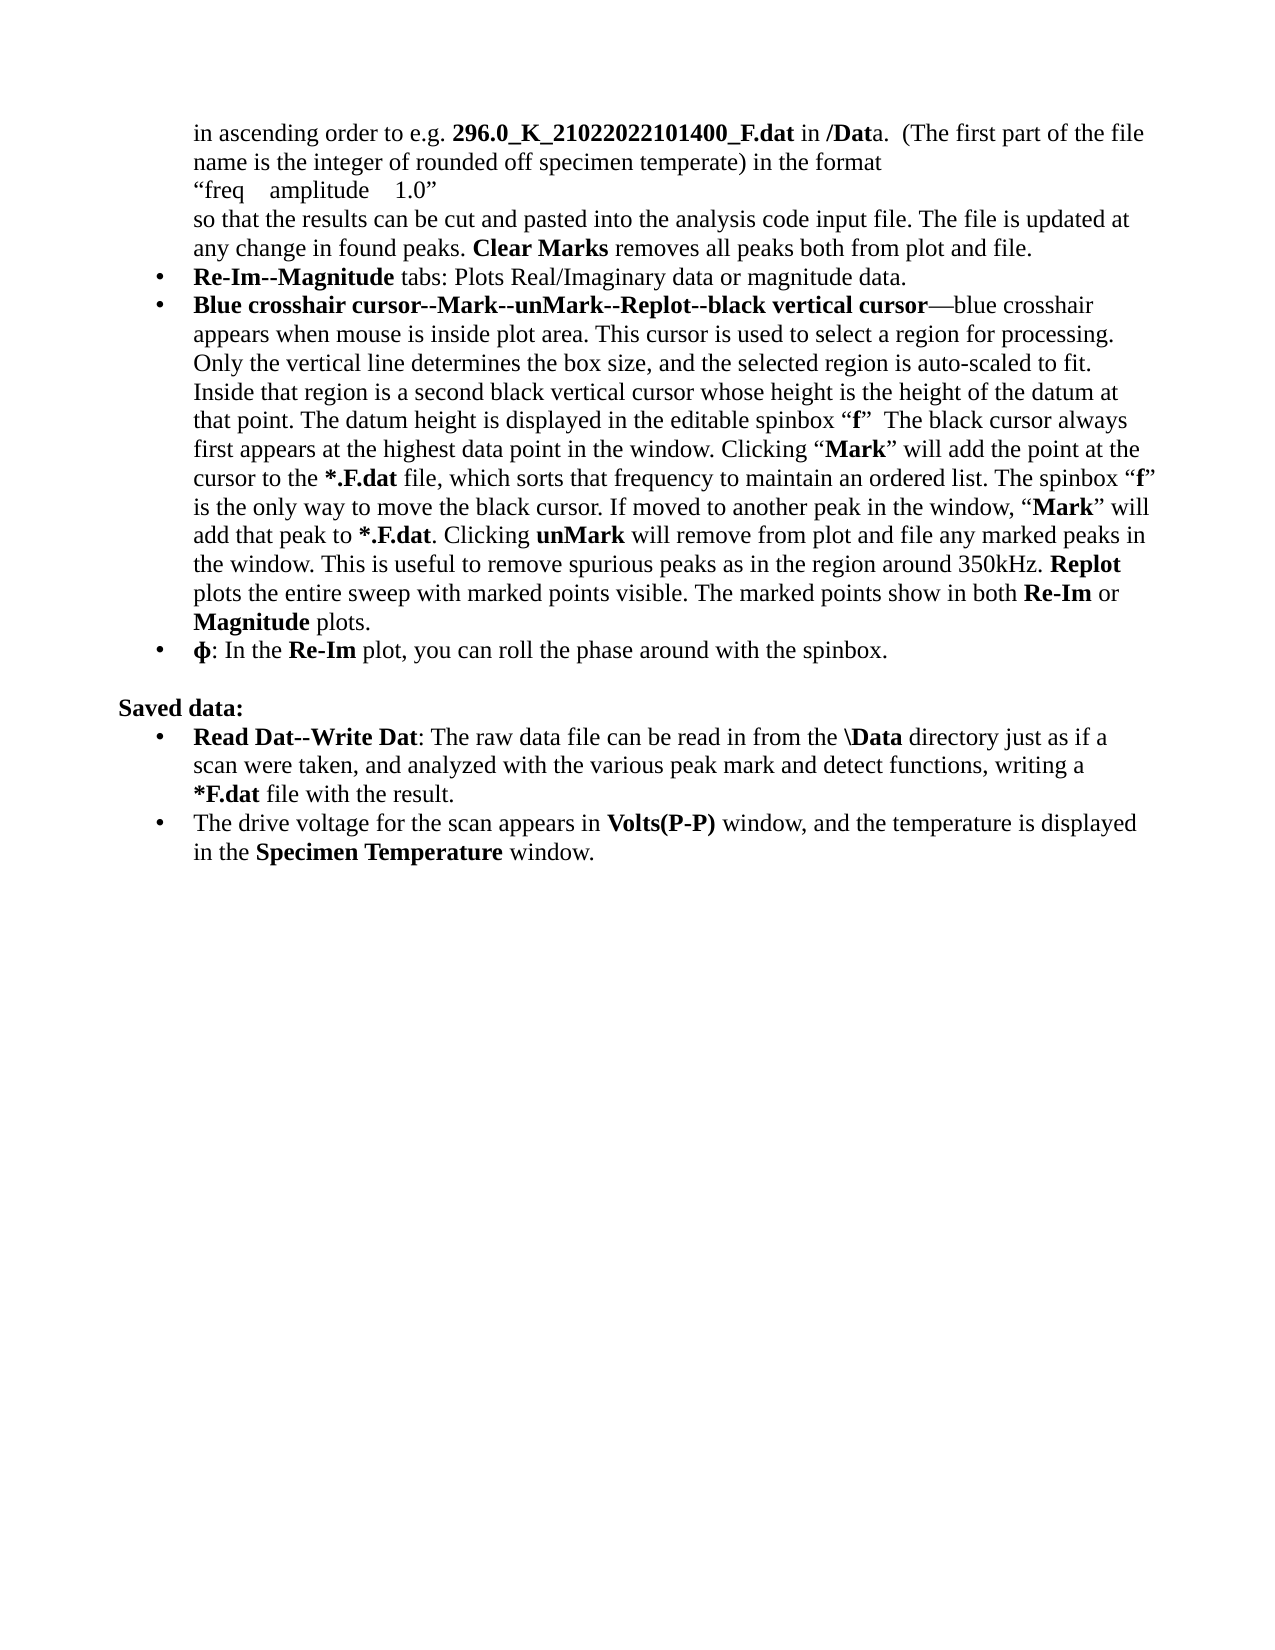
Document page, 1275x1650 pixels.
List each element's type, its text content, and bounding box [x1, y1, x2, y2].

list Read Dat--Write Dat: The raw data file can be read in from the \Data directory just as if a scan were taken, and analyzed with the various peak mark and detect functions, writing a *F.dat file with the result. [156, 722, 1157, 808]
list The drive voltage for the scan appears in Volts(P-P) window, and the temperature is displayed in the Specimen Temperature window. [156, 808, 1157, 866]
list in ascending order to e.g. 296.0_K_21022022101400_F.dat in /Data. (The first part of the file name is the integer of rounded off specimen temperate) in the format [156, 118, 1157, 176]
list Re-Im--Magnitude tabs: Plots Real/Imaginary data or magnitude data. [156, 262, 1157, 291]
list “freq amplitude 1.0” [156, 176, 1157, 204]
list ɸ: In the Re-Im plot, you can roll the phase around with the spinbox. [156, 636, 1157, 664]
text Saved data: [118, 693, 1157, 722]
list so that the results can be cut and pasted into the analysis code input file. The file is updated at any change in found peaks. Clear Marks removes all peaks both from plot and file. [156, 204, 1157, 262]
list Blue crosshair cursor--Mark--unMark--Replot--black vertical cursor—blue crosshair appears when mouse is inside plot area. This cursor is used to select a region for processing. Only the vertical line determines the box size, and the selected region is auto-scaled to fit. Inside that region is a second black vertical cursor whose height is the height of the datum at that point. The datum height is displayed in the editable spinbox “f” The black cursor always first appears at the highest data point in the window. Clicking “Mark” will add the point at the cursor to the *.F.dat file, which sorts that frequency to maintain an ordered list. The spinbox “f” is the only way to move the black cursor. If moved to another peak in the window, “Mark” will add that peak to *.F.dat. Clicking unMark will remove from plot and file any marked peaks in the window. This is useful to remove spurious peaks as in the region around 350kHz. Replot plots the entire sweep with marked points visible. The marked points show in both Re-Im or Magnitude plots. [156, 291, 1157, 636]
